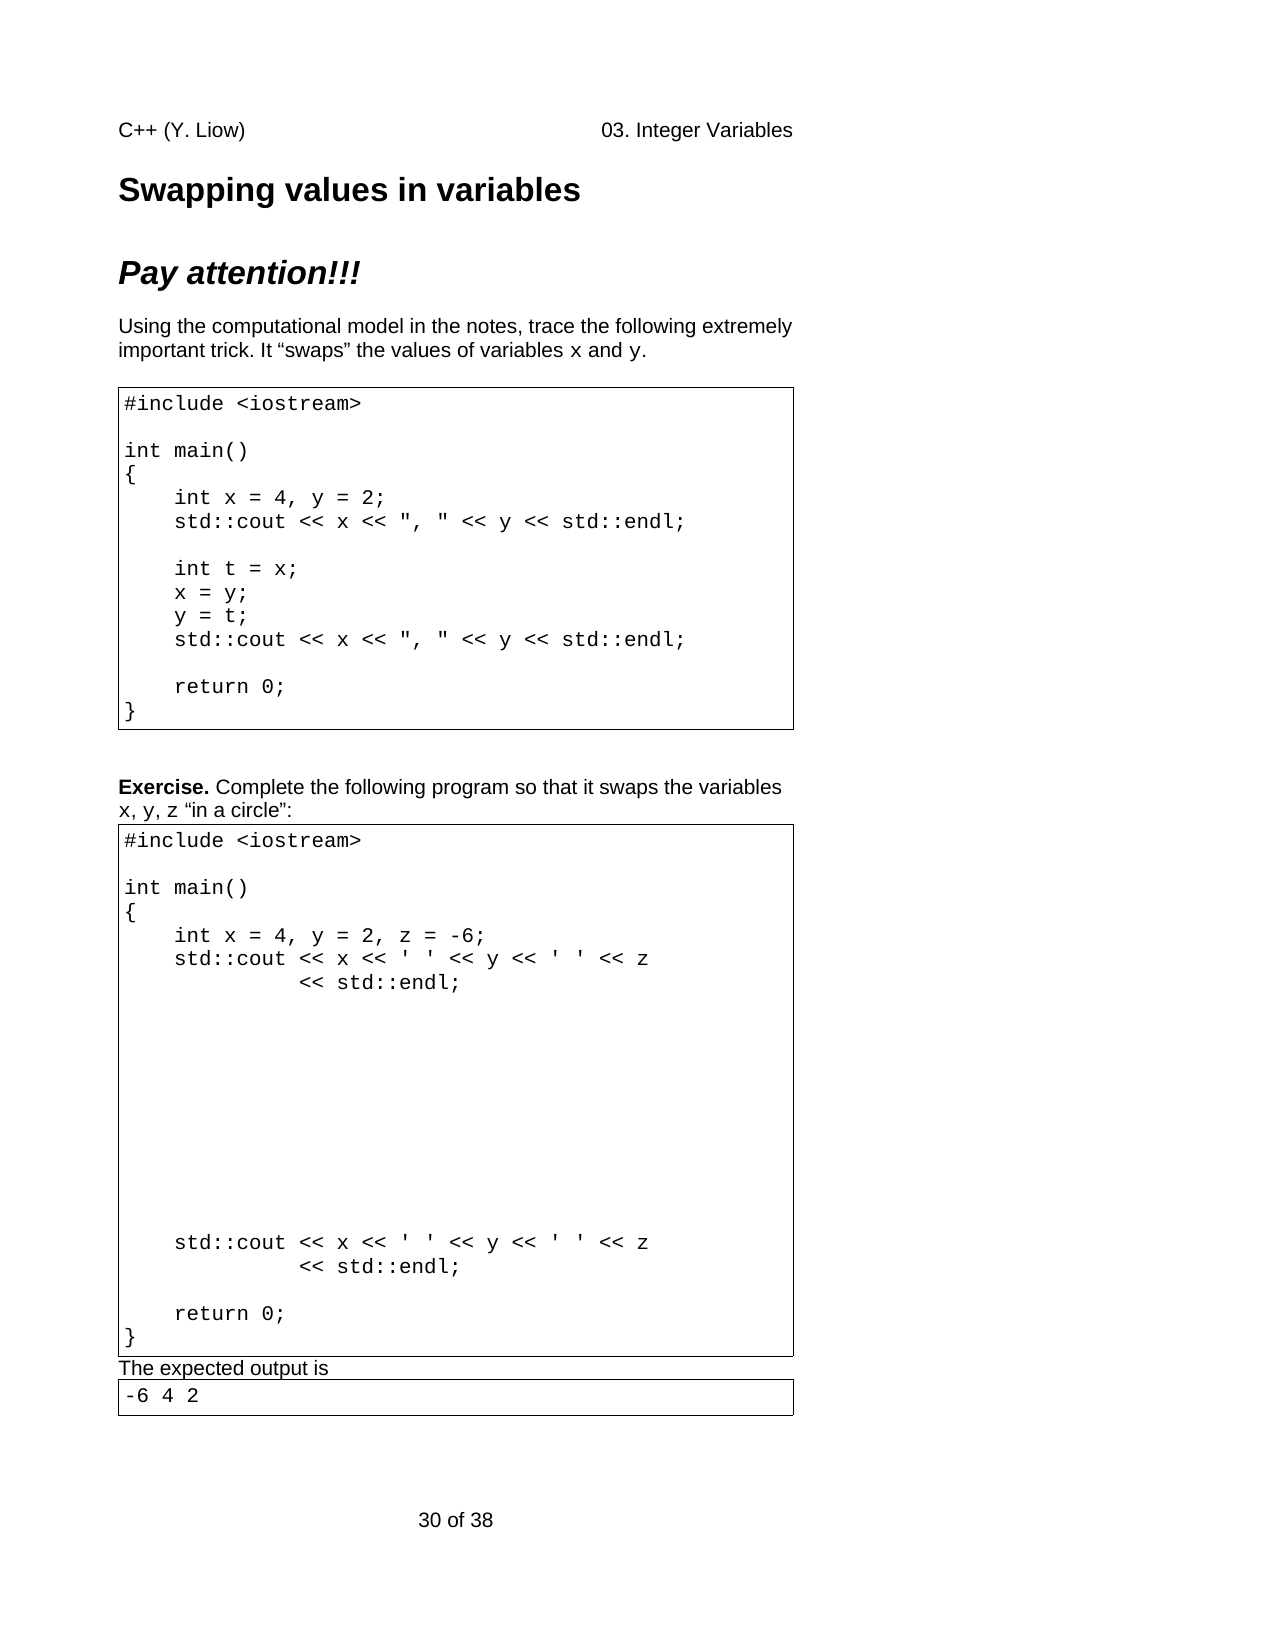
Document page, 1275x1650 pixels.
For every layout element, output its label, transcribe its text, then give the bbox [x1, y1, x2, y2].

text Swapping values in variables [118, 171, 793, 208]
table_header -6 4 2 [119, 1380, 793, 1414]
table_header #include <iostream> int main() { int x = 4, y = 2, z = -6; std::cout << x << ' ' << y << ' ' << z << std::endl; std::cout << x << ' ' << y << ' ' << z << std::endl; return 0; } [119, 825, 793, 1356]
text The expected output is [118, 1357, 793, 1379]
text Pay attention!!! [118, 254, 793, 292]
text Using the computational model in the notes, trace the following extremely important trick. It “swaps” the values of variables x and y. [118, 315, 793, 363]
table_header #include <iostream> int main() { int x = 4, y = 2; std::cout << x << ", " << y << std::endl; int t = x; x = y; y = t; std::cout << x << ", " << y << std::endl; return 0; } [119, 388, 793, 729]
text Exercise. Complete the following program so that it swaps the variables x, y, z “in a circle”: [118, 776, 793, 824]
